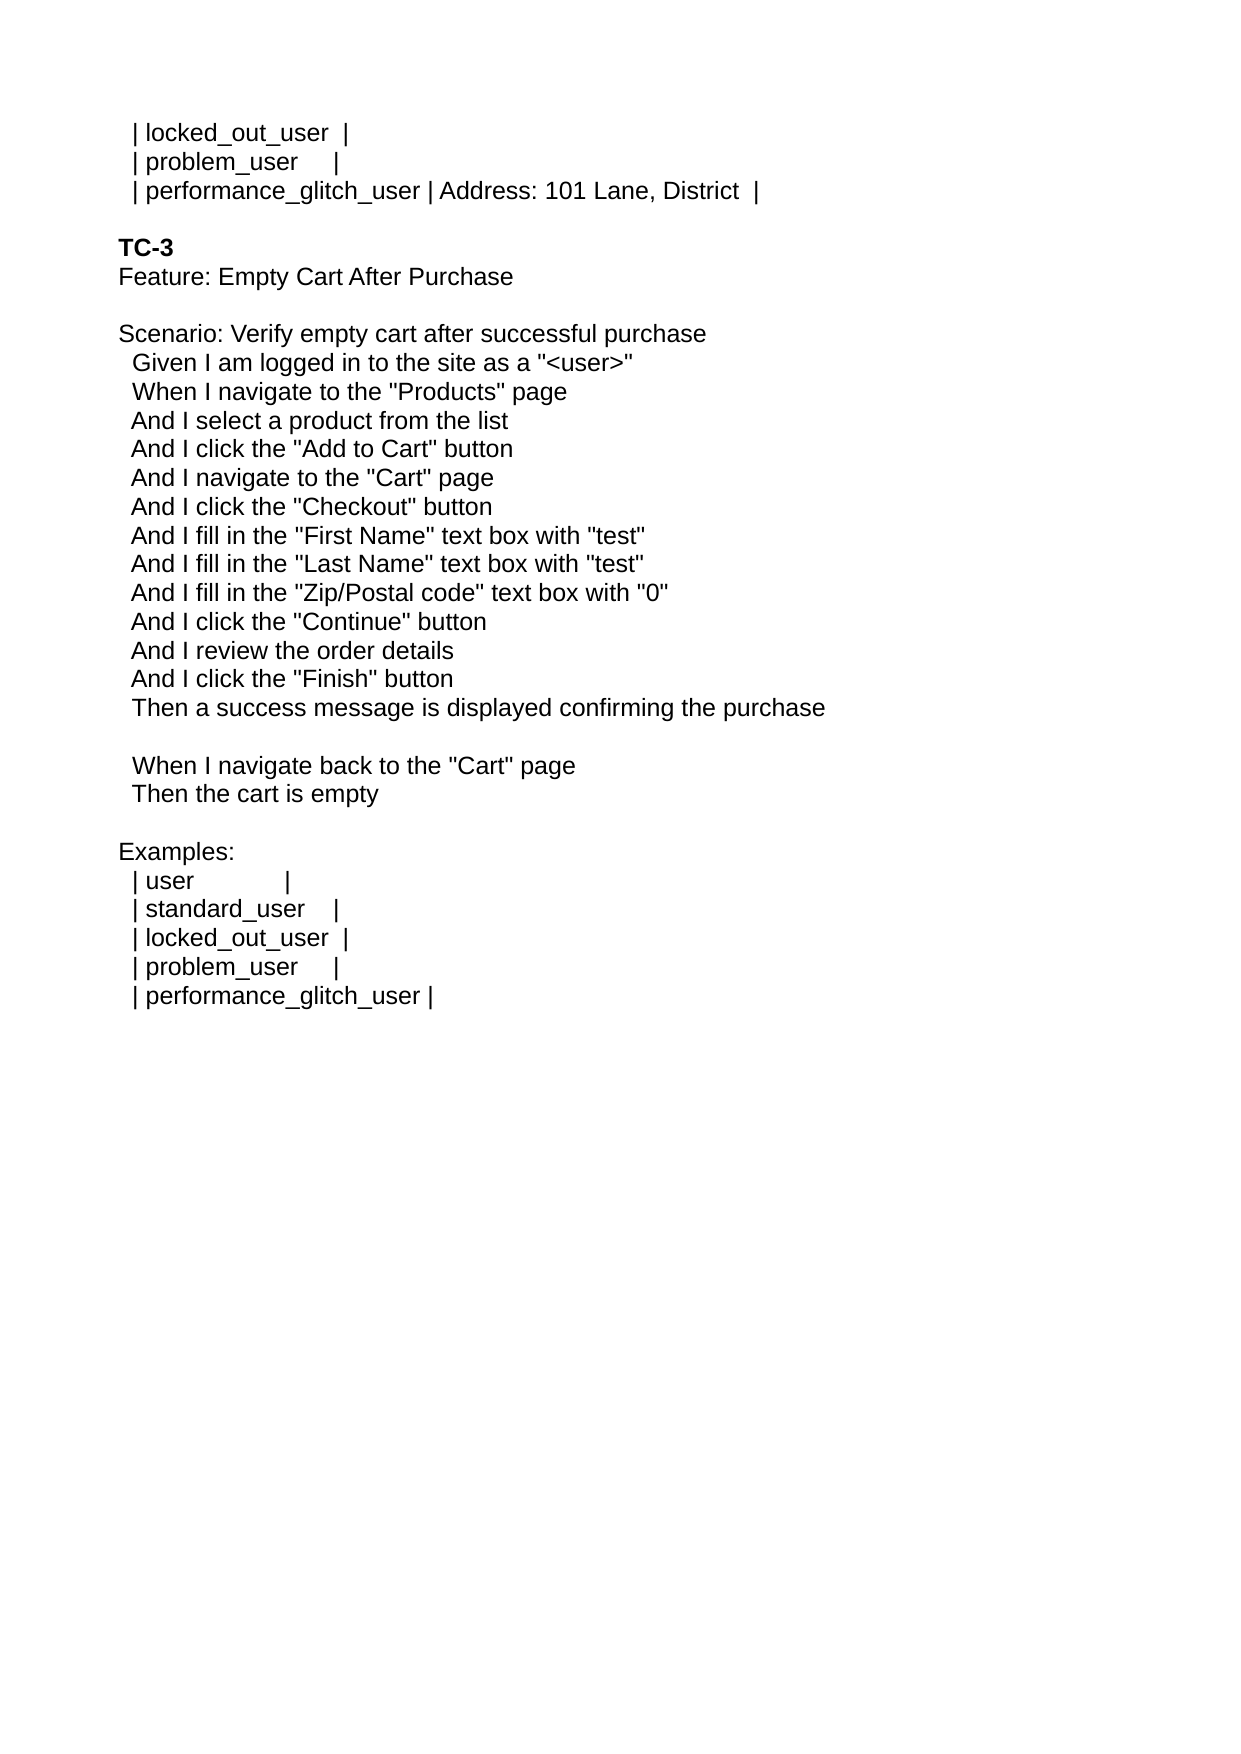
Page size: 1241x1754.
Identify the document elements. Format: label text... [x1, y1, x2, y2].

text When I navigate to the "Products" page [118, 377, 1122, 406]
text And I click the "Finish" button [118, 664, 1122, 693]
text | user | [118, 866, 1122, 894]
text | locked_out_user | [118, 923, 1122, 952]
text And I fill in the "Last Name" text box with "test" [118, 549, 1122, 578]
text Scenario: Verify empty cart after successful purchase [118, 319, 1122, 348]
text And I review the order details [118, 636, 1122, 664]
text | problem_user | [118, 952, 1122, 981]
text | locked_out_user | [118, 118, 1122, 147]
text Examples: [118, 837, 1122, 866]
text Then a success message is displayed confirming the purchase [118, 693, 1122, 722]
text | problem_user | [118, 147, 1122, 176]
text And I fill in the "Zip/Postal code" text box with "0" [118, 578, 1122, 607]
text And I fill in the "First Name" text box with "test" [118, 521, 1122, 549]
text | standard_user | [118, 894, 1122, 923]
text | performance_glitch_user | Address: 101 Lane, District | [118, 176, 1122, 204]
text Given I am logged in to the site as a "<user>" [118, 348, 1122, 377]
text TC-3 [118, 233, 1122, 262]
text And I select a product from the list [118, 406, 1122, 434]
text And I click the "Add to Cart" button [118, 434, 1122, 463]
text And I click the "Checkout" button [118, 492, 1122, 521]
text And I navigate to the "Cart" page [118, 463, 1122, 492]
text Feature: Empty Cart After Purchase [118, 262, 1122, 291]
text | performance_glitch_user | [118, 981, 1122, 1009]
text And I click the "Continue" button [118, 607, 1122, 636]
text When I navigate back to the "Cart" page [118, 751, 1122, 779]
text Then the cart is empty [118, 779, 1122, 808]
